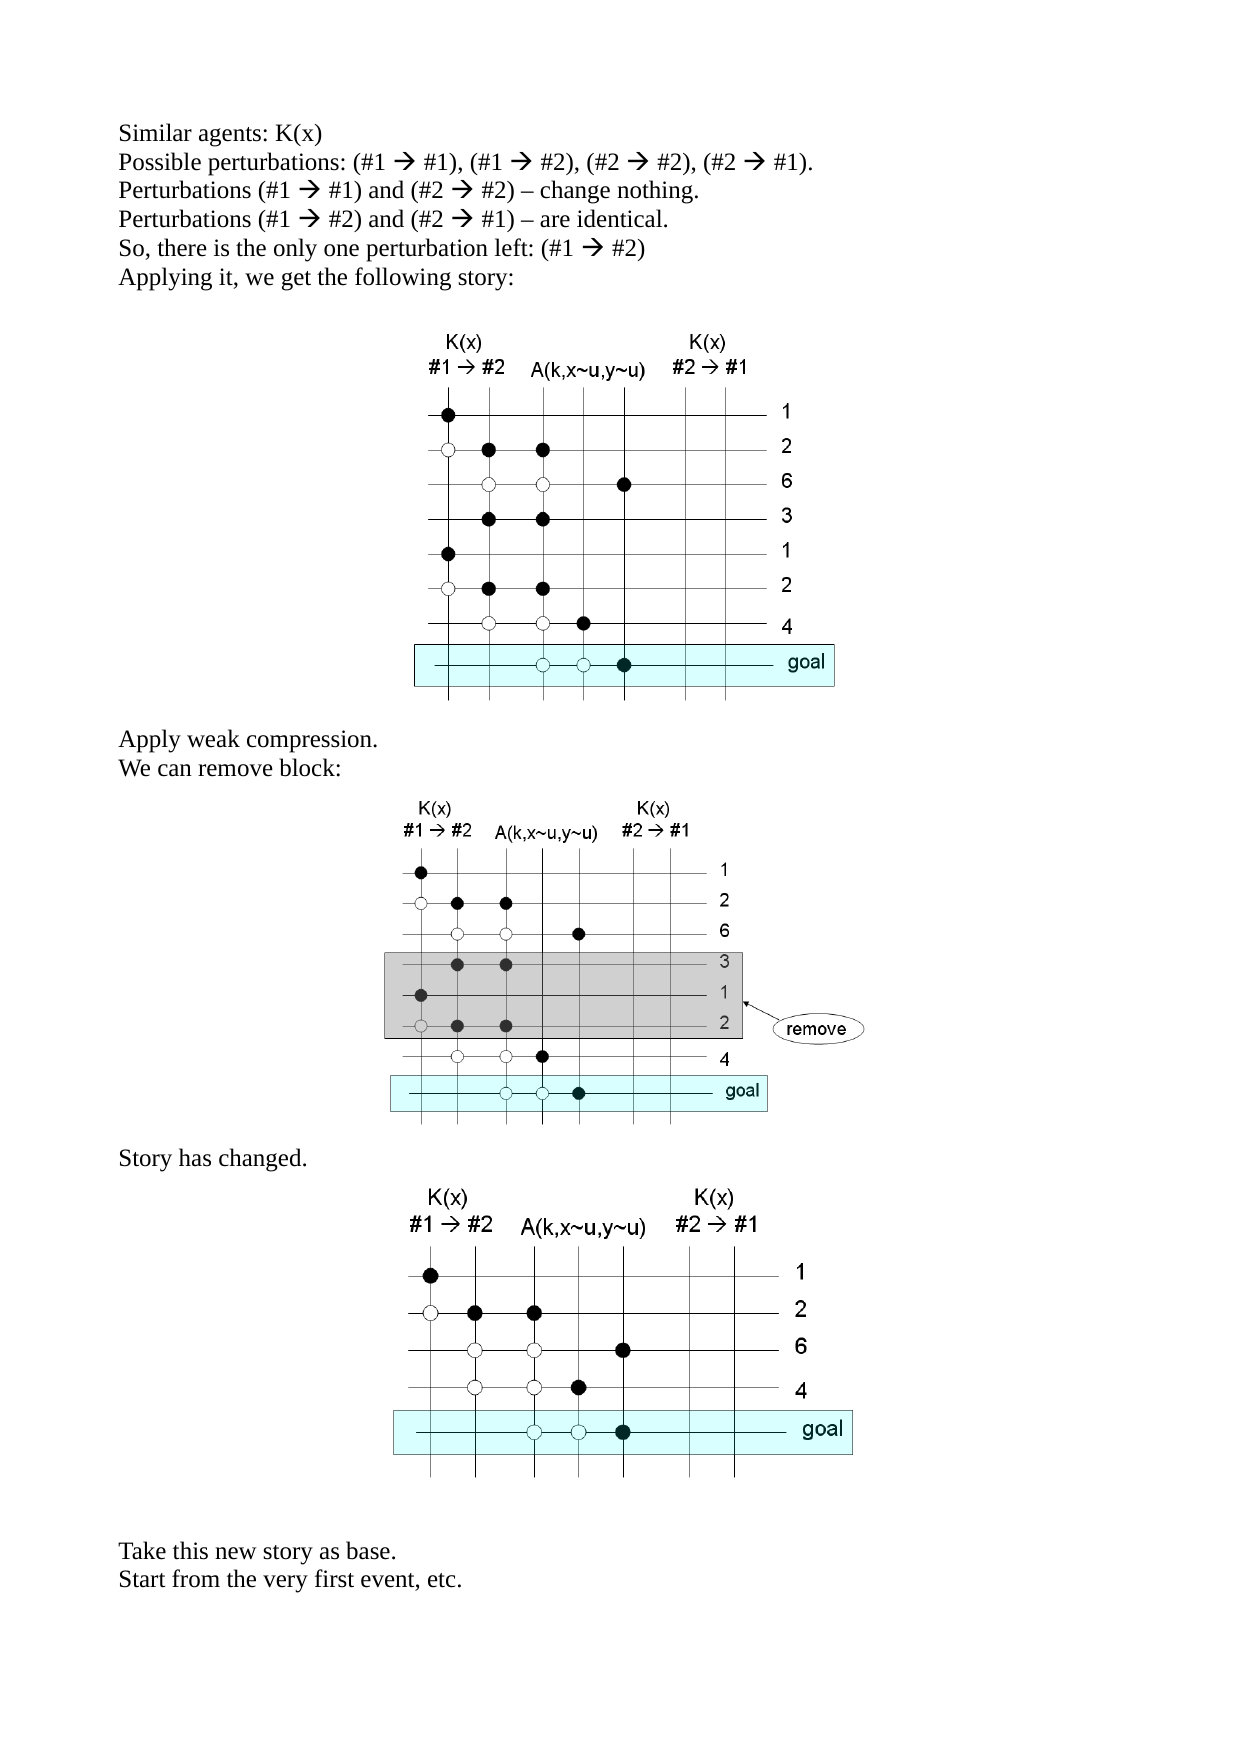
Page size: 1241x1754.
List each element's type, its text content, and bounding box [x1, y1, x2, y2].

text Take this new story as base. [118, 1536, 1122, 1564]
text Perturbations (#1  #1) and (#2  #2) – change nothing. [118, 176, 1122, 204]
text Perturbations (#1  #2) and (#2  #1) – are identical. [118, 204, 1122, 233]
text Similar agents: K(x) [118, 118, 1122, 147]
text So, there is the only one perturbation left: (#1  #2) [118, 233, 1122, 262]
text Apply weak compression. [118, 724, 1122, 753]
text Applying it, we get the following story: [118, 262, 1122, 291]
text Start from the very first event, etc. [118, 1564, 1122, 1593]
picture [393, 328, 847, 716]
picture [365, 1180, 875, 1498]
text Story has changed. [118, 1143, 1122, 1171]
text We can remove block: [118, 753, 1122, 782]
text Possible perturbations: (#1  #1), (#1  #2), (#2  #2), (#2  #1). [118, 147, 1122, 176]
picture [369, 791, 871, 1134]
